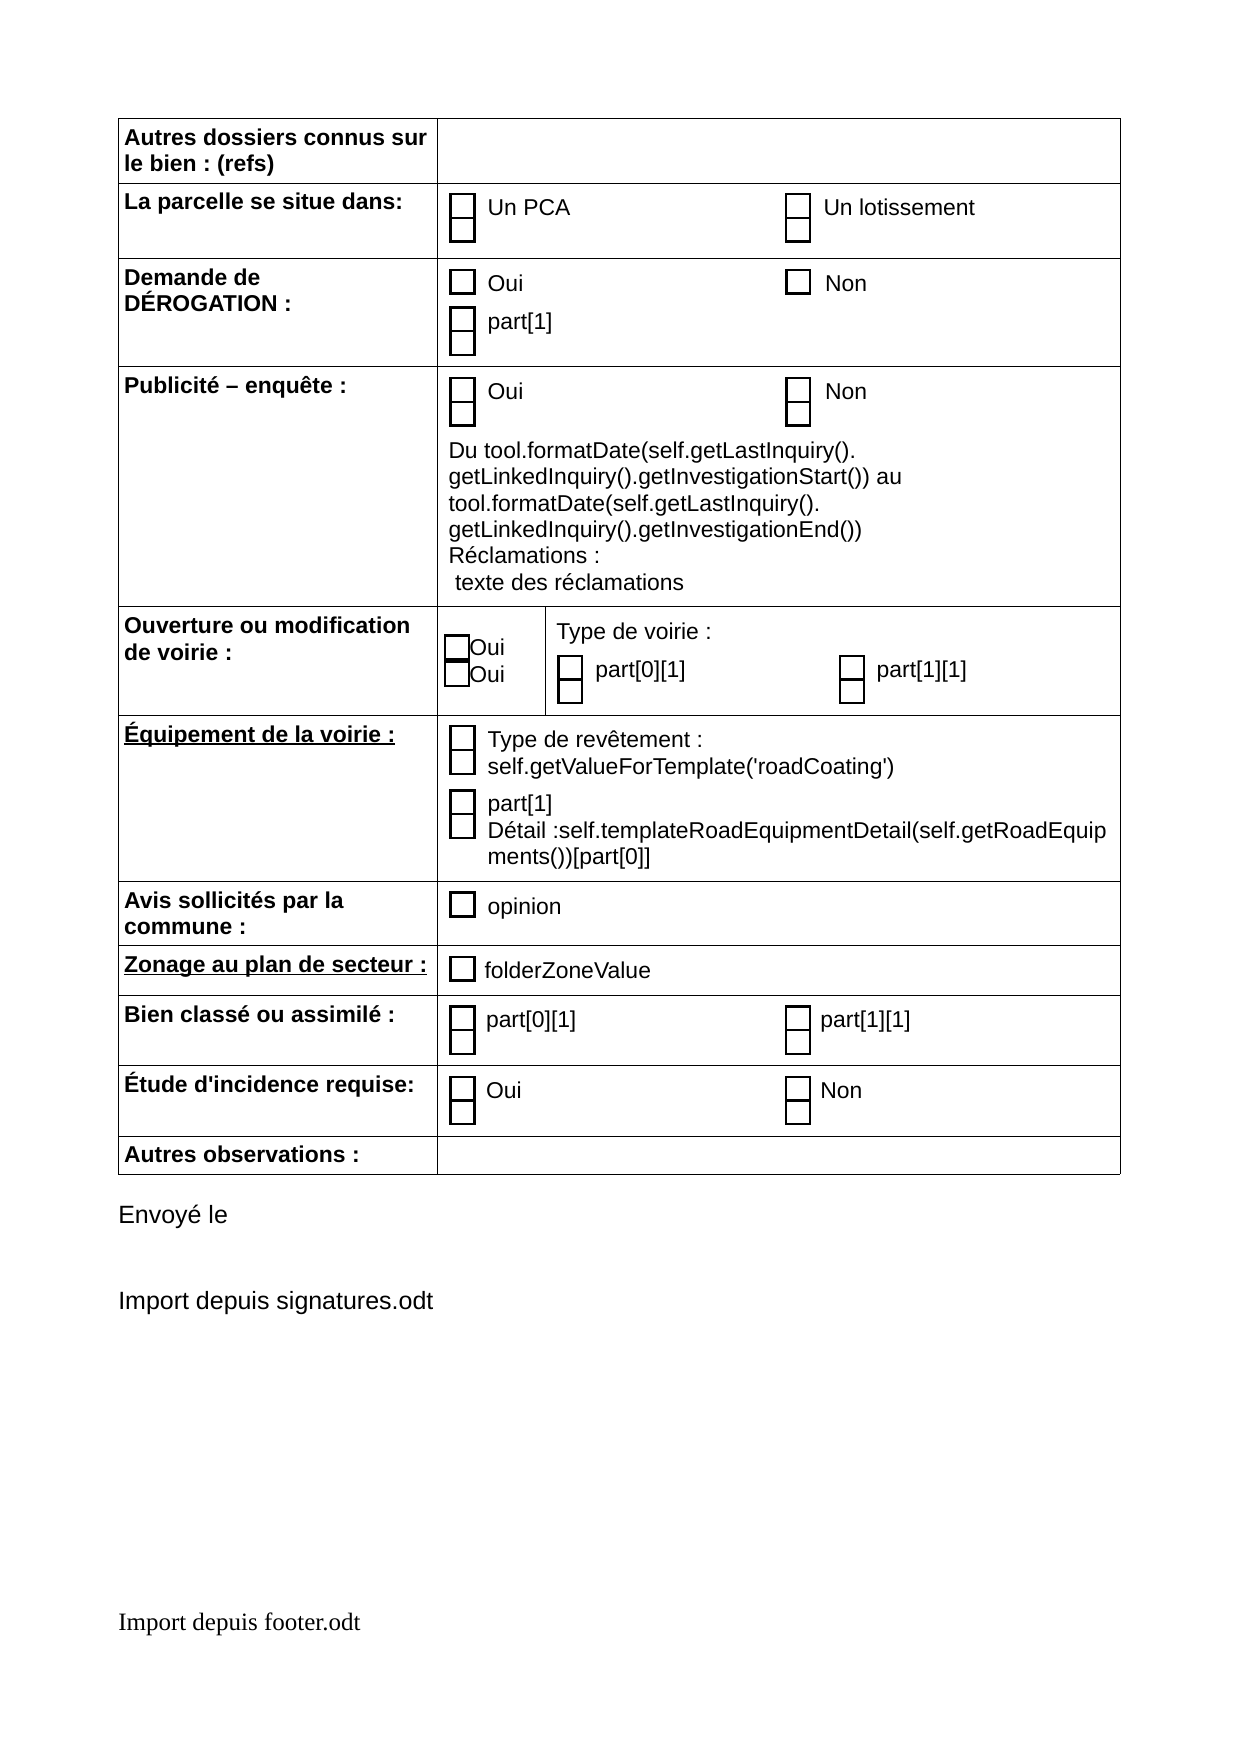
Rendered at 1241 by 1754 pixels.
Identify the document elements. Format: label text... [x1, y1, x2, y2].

table_header [443, 302, 482, 361]
table_header [443, 188, 482, 252]
table_header Non [819, 372, 1114, 431]
table_header [778, 1071, 814, 1130]
table_cell [438, 996, 1120, 1065]
table_cell [550, 650, 589, 709]
table_cell [832, 650, 871, 709]
table_cell Autres observations : [119, 1137, 437, 1173]
table_cell [443, 785, 482, 875]
table_cell [438, 1066, 1120, 1136]
table_header Type de revêtement : self.getValueForTemplate('roadCoating') [482, 721, 1114, 785]
table_cell Bien classé ou assimilé : [119, 996, 437, 1065]
table_header Non [819, 264, 1114, 302]
table_header folderZoneValue [479, 951, 1114, 989]
table_cell Autres dossiers connus sur le bien : (refs) [119, 119, 437, 182]
table_header [443, 1071, 480, 1130]
table_header [443, 951, 478, 989]
table_cell [438, 184, 1120, 258]
table_cell Publicité – enquête : [119, 367, 437, 606]
table_cell Avis sollicités par la commune : [119, 882, 437, 945]
table_cell [438, 1137, 1120, 1173]
table_cell [438, 119, 1120, 182]
table_cell [438, 882, 1120, 945]
table_cell [438, 716, 1120, 881]
table_cell Zonage au plan de secteur : [119, 946, 437, 995]
table_header [779, 264, 819, 302]
table_header Non [815, 1071, 1114, 1130]
table_header [443, 887, 482, 925]
table_cell [438, 367, 1120, 606]
table_cell Ouverture ou modification de voirie : [119, 607, 437, 715]
table_header part[1][1] [815, 1001, 1114, 1059]
table_cell [438, 946, 1120, 995]
table_header [443, 372, 482, 431]
table_cell Du tool.formatDate(self.getLastInquiry(). getLinkedInquiry().getInvestigationStart()) au tool.formatDate(self.getLastInquiry(). getLinkedInquiry().getInvestigationEnd()) Réclamations : texte des réclamations [443, 431, 1114, 601]
table_header Oui [480, 1071, 778, 1130]
text Import depuis signatures.odt [118, 1286, 1131, 1315]
table_header opinion [482, 887, 1114, 925]
table_header Un PCA [482, 188, 778, 252]
table_header [443, 264, 482, 302]
table_header Oui [482, 264, 778, 302]
table_header part[1] [482, 302, 1114, 361]
table_cell part[1][1] [871, 650, 1114, 709]
table_header Un lotissement [818, 188, 1114, 252]
table_header [778, 188, 818, 252]
table_cell [546, 607, 1120, 715]
table_cell part[1] Détail :self.templateRoadEquipmentDetail(self.getRoadEquipments())[part[0]] [482, 785, 1114, 875]
table_cell Demande de DÉROGATION : [119, 259, 437, 366]
table_cell part[0][1] [590, 650, 832, 709]
table_cell [438, 259, 1120, 366]
table_header [779, 372, 819, 431]
table_header Oui [482, 372, 778, 431]
table_cell Oui Oui [438, 607, 545, 715]
table_cell La parcelle se situe dans: [119, 184, 437, 258]
text Envoyé le [118, 1200, 1122, 1229]
table_header [443, 1001, 480, 1059]
table_header [443, 721, 482, 785]
table_cell Équipement de la voirie : [119, 716, 437, 881]
table_header [778, 1001, 814, 1059]
table_cell Étude d'incidence requise: [119, 1066, 437, 1136]
table_header Type de voirie : [550, 612, 1114, 650]
table_header part[0][1] [480, 1001, 778, 1059]
